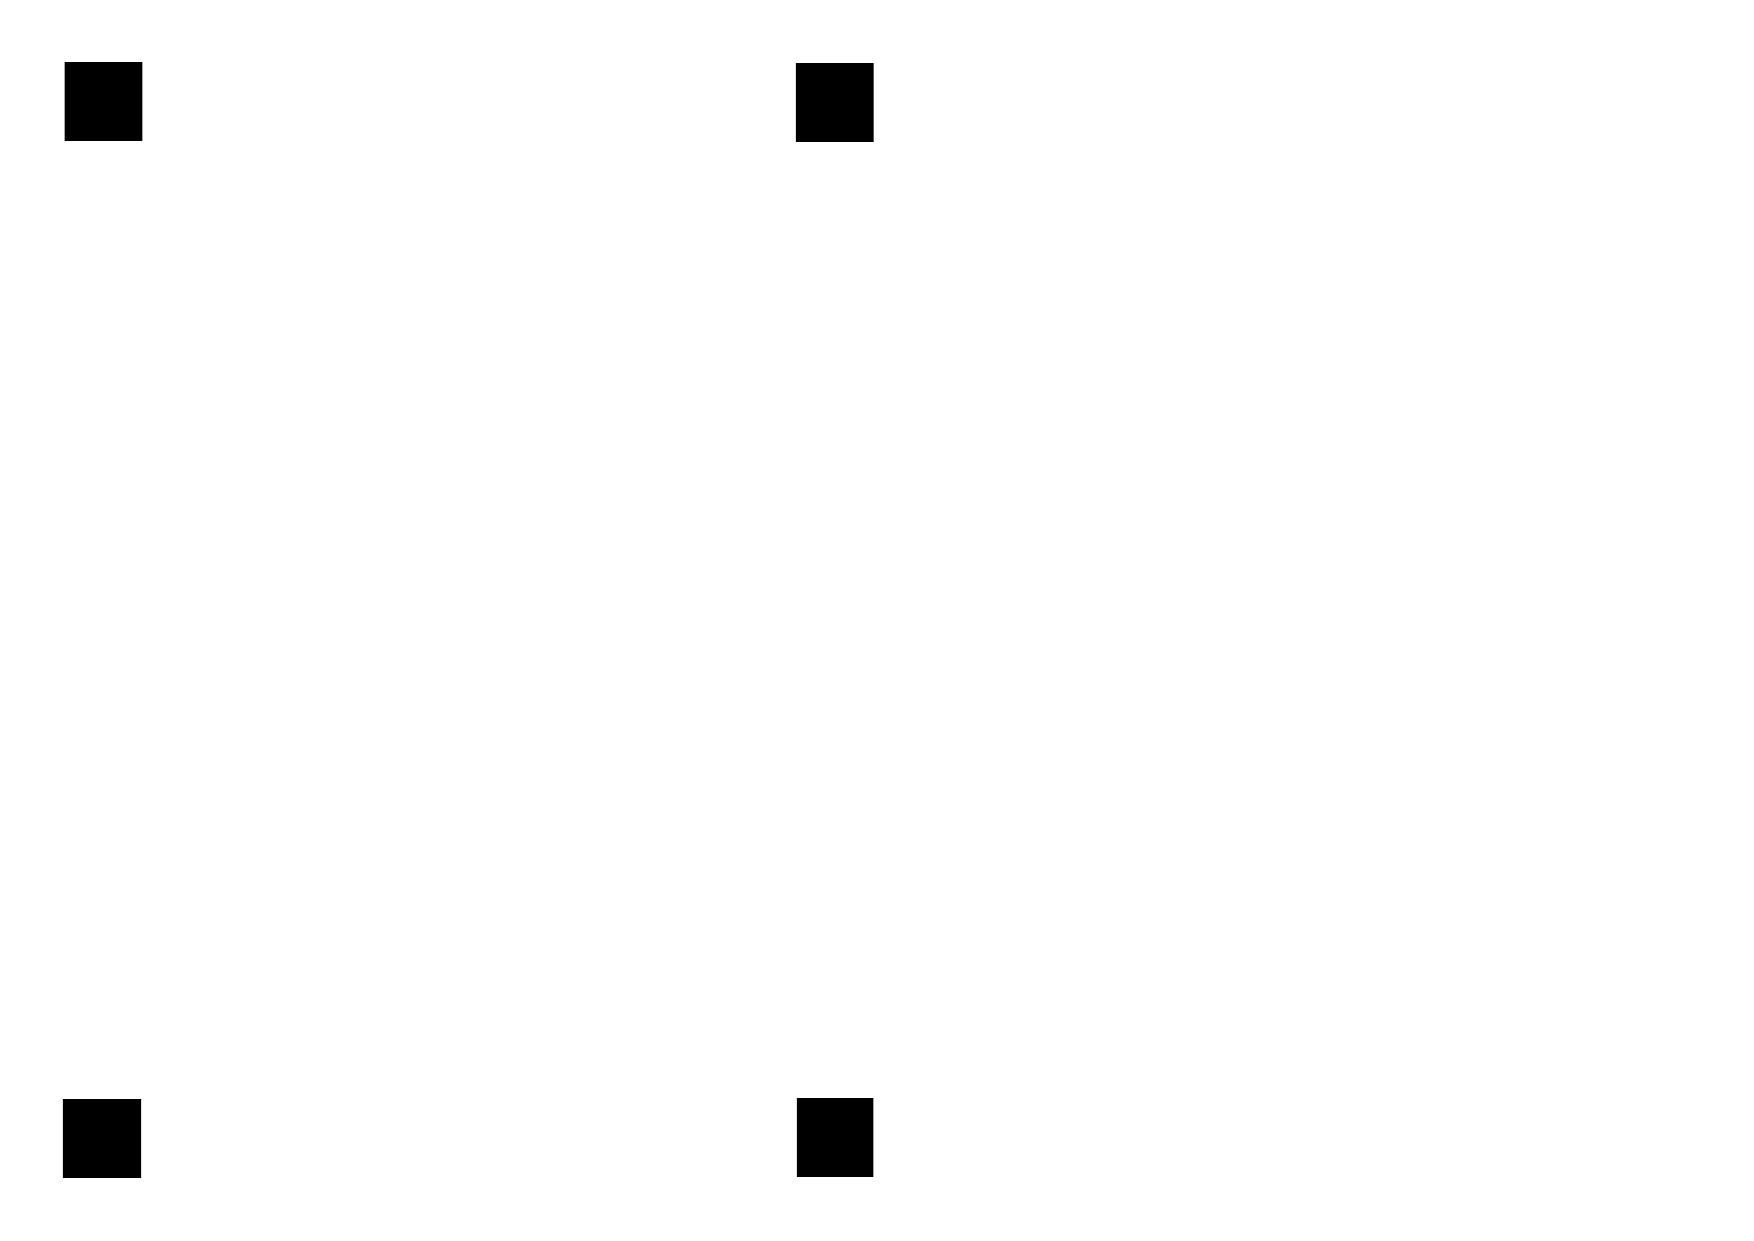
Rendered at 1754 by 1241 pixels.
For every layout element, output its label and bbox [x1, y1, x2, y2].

picture [64, 62, 143, 141]
picture [796, 1098, 874, 1177]
picture [795, 63, 874, 142]
picture [62, 1099, 142, 1178]
